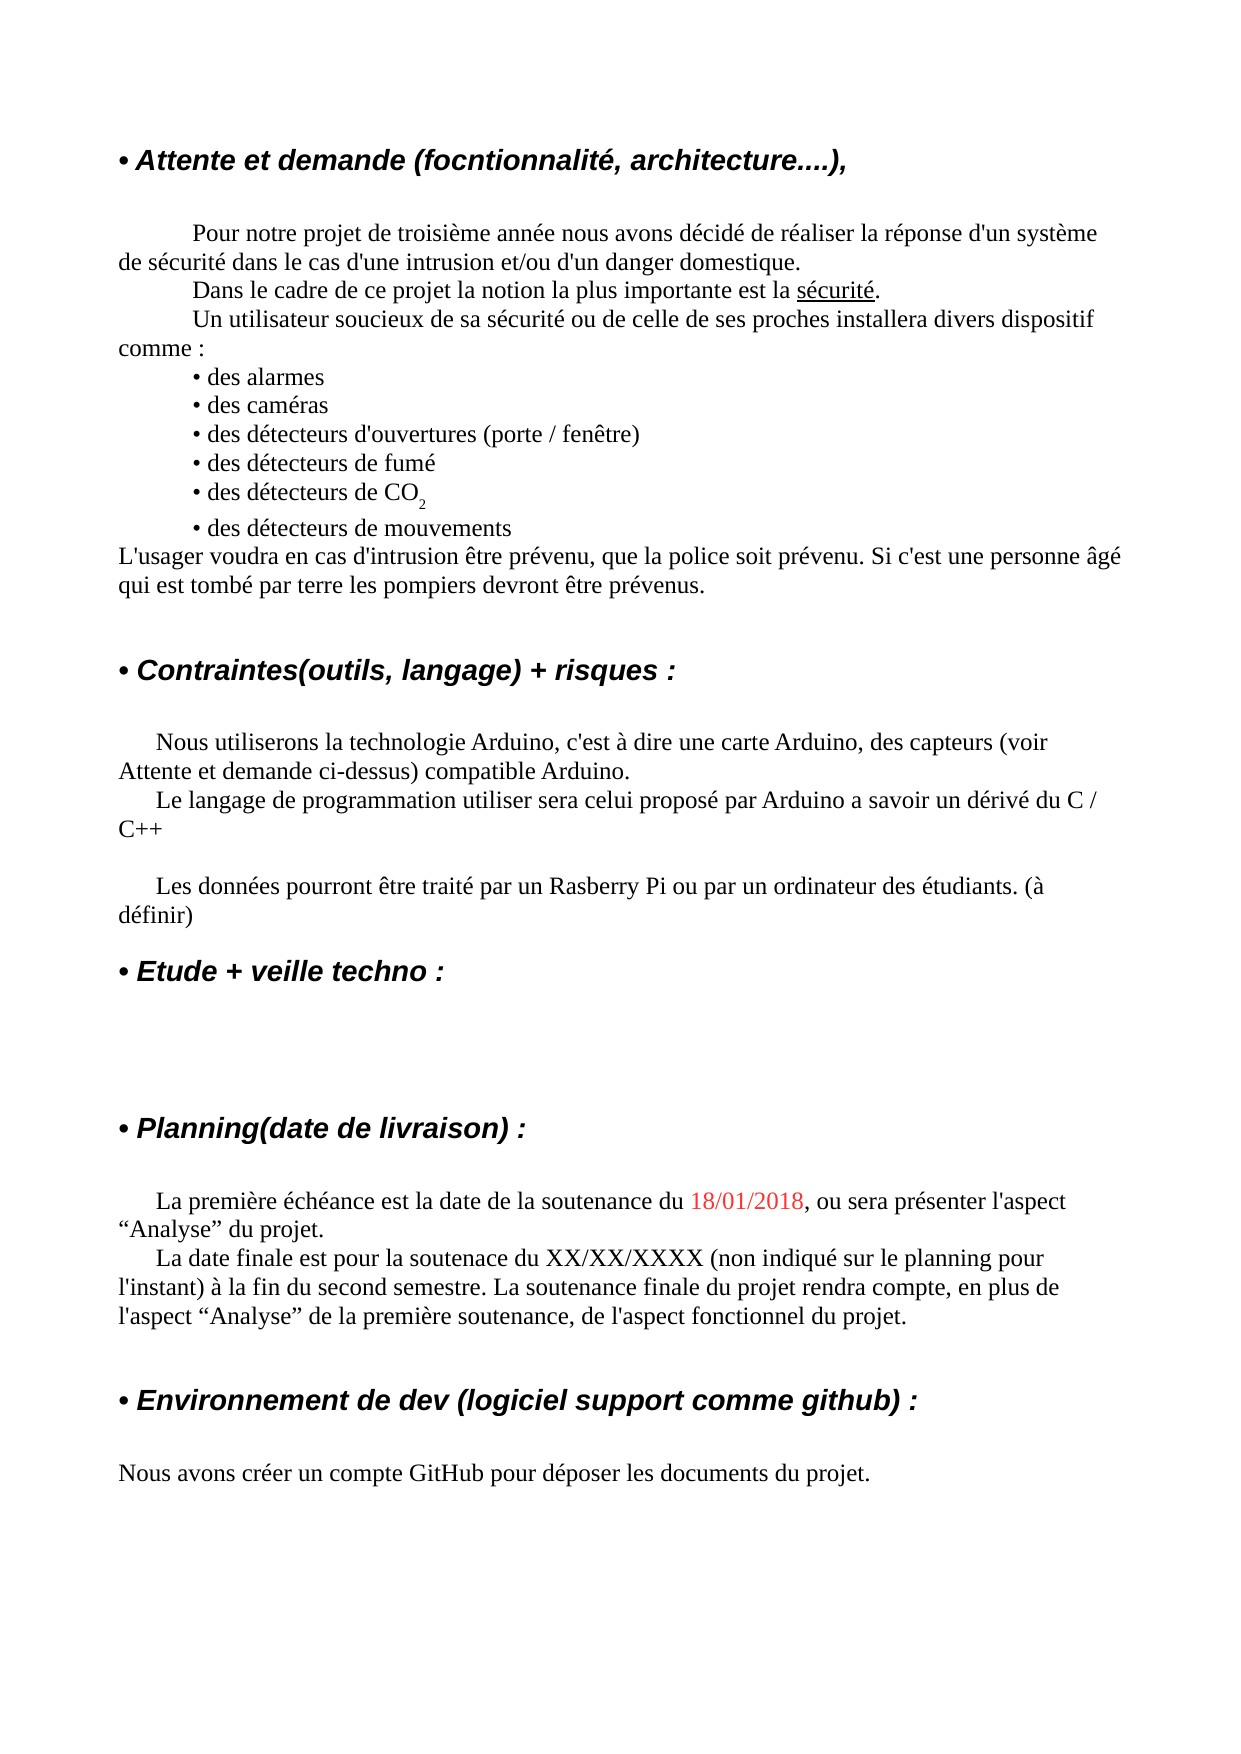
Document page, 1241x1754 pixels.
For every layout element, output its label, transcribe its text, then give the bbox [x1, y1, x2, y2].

text • des détecteurs d'ouvertures (porte / fenêtre) [118, 419, 1122, 448]
text L'usager voudra en cas d'intrusion être prévenu, que la police soit prévenu. Si c'est une personne âgé qui est tombé par terre les pompiers devront être prévenus. [118, 541, 1122, 599]
text Nous avons créer un compte GitHub pour déposer les documents du projet. [118, 1458, 1122, 1487]
text La première échéance est la date de la soutenance du 18/01/2018, ou sera présenter l'aspect “Analyse” du projet. [118, 1186, 1122, 1243]
subtitle • Environnement de dev (logiciel support comme github) : [118, 1383, 1122, 1417]
text • des détecteurs de CO2 [118, 477, 1122, 513]
subtitle • Planning(date de livraison) : [118, 1111, 1122, 1144]
text Le langage de programmation utiliser sera celui proposé par Arduino a savoir un dérivé du C / C++ [118, 785, 1122, 842]
subtitle • Etude + veille techno : [118, 954, 1122, 987]
text Nous utiliserons la technologie Arduino, c'est à dire une carte Arduino, des capteurs (voir Attente et demande ci-dessus) compatible Arduino. [118, 727, 1122, 785]
text • des détecteurs de fumé [118, 448, 1122, 477]
text Pour notre projet de troisième année nous avons décidé de réaliser la réponse d'un système de sécurité dans le cas d'une intrusion et/ou d'un danger domestique. [118, 218, 1122, 275]
subtitle • Attente et demande (focntionnalité, architecture....), [118, 143, 1122, 177]
text • des alarmes [118, 362, 1122, 390]
text Dans le cadre de ce projet la notion la plus importante est la sécurité. [118, 275, 1122, 304]
text Un utilisateur soucieux de sa sécurité ou de celle de ses proches installera divers dispositif comme : [118, 304, 1122, 362]
text La date finale est pour la soutenace du XX/XX/XXXX (non indiqué sur le planning pour l'instant) à la fin du second semestre. La soutenance finale du projet rendra compte, en plus de l'aspect “Analyse” de la première soutenance, de l'aspect fonctionnel du projet. [118, 1243, 1122, 1329]
subtitle • Contraintes(outils, langage) + risques : [118, 653, 1122, 686]
text • des caméras [118, 390, 1122, 419]
text Les données pourront être traité par un Rasberry Pi ou par un ordinateur des étudiants. (à définir) [118, 871, 1122, 929]
text • des détecteurs de mouvements [118, 513, 1122, 541]
